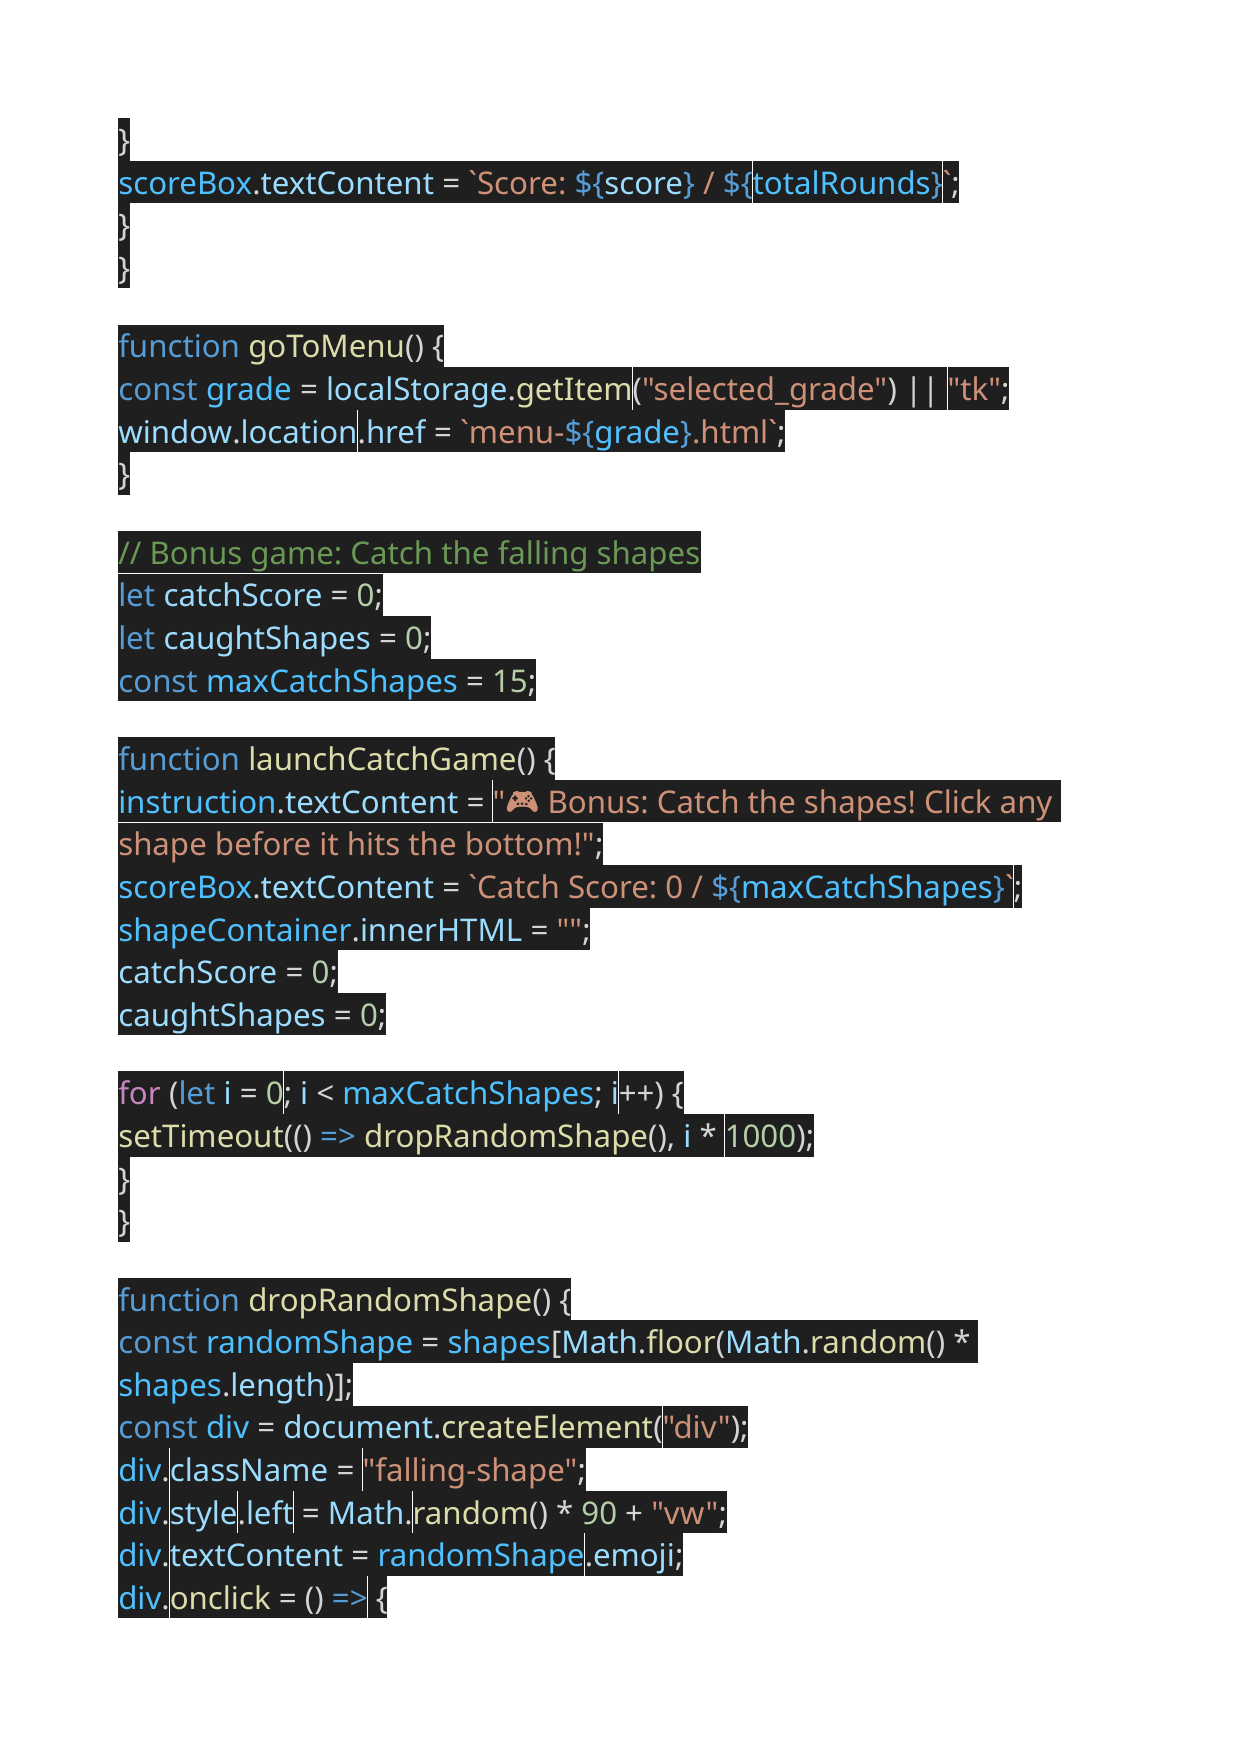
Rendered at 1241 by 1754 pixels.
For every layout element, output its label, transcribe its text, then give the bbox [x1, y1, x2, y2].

text const randomShape = shapes[Math.floor(Math.random() * shapes.length)]; [118, 1320, 1122, 1406]
text // Bonus game: Catch the falling shapes [118, 531, 1122, 573]
text div.onclick = () => { [118, 1576, 1122, 1618]
text shapeContainer.innerHTML = ""; [118, 908, 1122, 950]
text window.location.href = `menu-${grade}.html`; [118, 410, 1122, 452]
text function dropRandomShape() { [118, 1278, 1122, 1320]
text function goToMenu() { [118, 324, 1122, 367]
text for (let i = 0; i < maxCatchShapes; i++) { [118, 1071, 1122, 1114]
text } [118, 118, 1122, 161]
text scoreBox.textContent = `Score: ${score} / ${totalRounds}`; [118, 161, 1122, 203]
text } [118, 1199, 1122, 1242]
text div.style.left = Math.random() * 90 + "vw"; [118, 1491, 1122, 1533]
text } [118, 246, 1122, 288]
text div.className = "falling-shape"; [118, 1448, 1122, 1491]
text const maxCatchShapes = 15; [118, 659, 1122, 701]
text caughtShapes = 0; [118, 993, 1122, 1035]
text let caughtShapes = 0; [118, 616, 1122, 659]
text } [118, 452, 1122, 495]
text const div = document.createElement("div"); [118, 1406, 1122, 1448]
text scoreBox.textContent = `Catch Score: 0 / ${maxCatchShapes}`; [118, 865, 1122, 908]
text div.textContent = randomShape.emoji; [118, 1533, 1122, 1576]
text instruction.textContent = "🎮 Bonus: Catch the shapes! Click any shape before it hits the bottom!"; [118, 780, 1122, 865]
text let catchScore = 0; [118, 573, 1122, 616]
text const grade = localStorage.getItem("selected_grade") || "tk"; [118, 367, 1122, 410]
text } [118, 1157, 1122, 1199]
text function launchCatchGame() { [118, 737, 1122, 780]
text catchScore = 0; [118, 950, 1122, 993]
text } [118, 203, 1122, 246]
text setTimeout(() => dropRandomShape(), i * 1000); [118, 1114, 1122, 1157]
